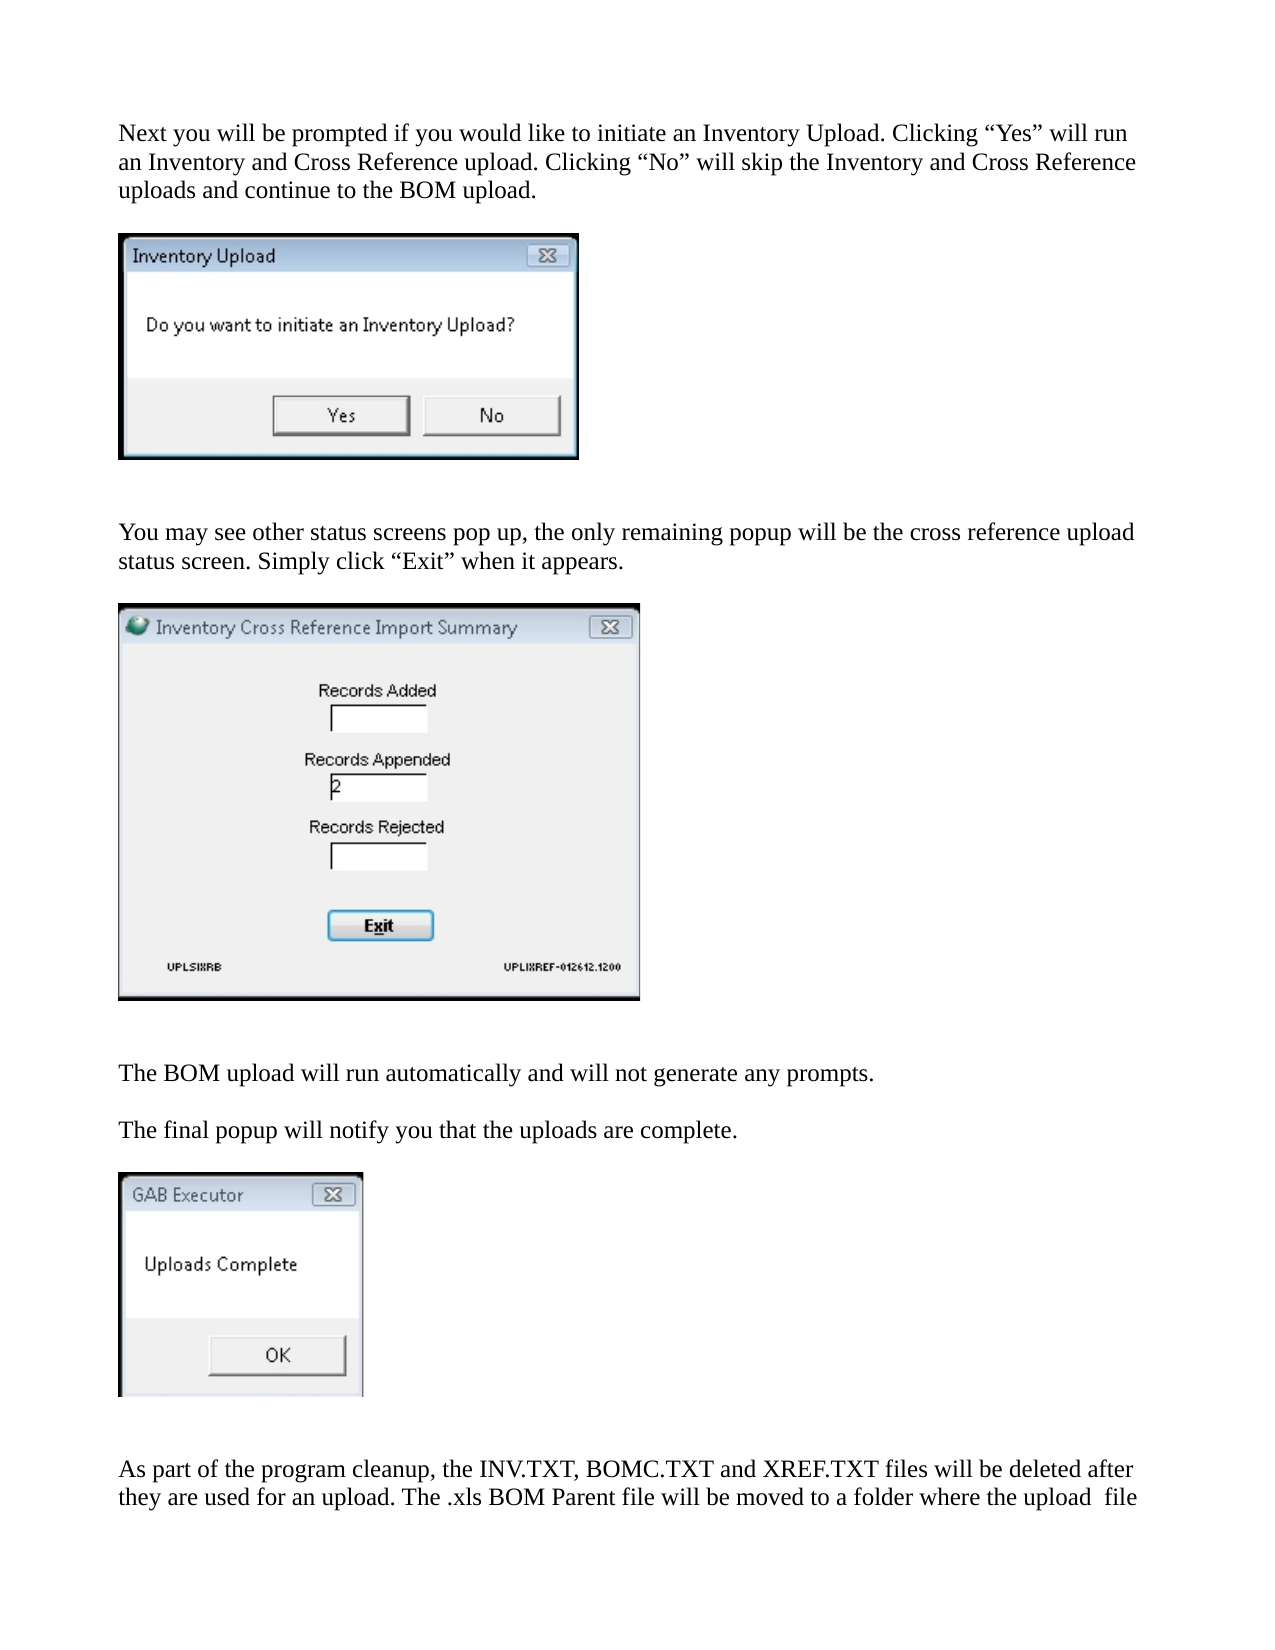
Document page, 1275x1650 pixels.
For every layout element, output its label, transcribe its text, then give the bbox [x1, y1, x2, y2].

picture [118, 233, 579, 460]
text You may see other status screens pop up, the only remaining popup will be the cross reference upload status screen. Simply click “Exit” when it appears. [118, 517, 1157, 575]
text The BOM upload will run automatically and will not generate any prompts. [118, 1058, 1157, 1087]
picture [118, 603, 640, 1001]
text Next you will be prompted if you would like to initiate an Inventory Upload. Clicking “Yes” will run an Inventory and Cross Reference upload. Clicking “No” will skip the Inventory and Cross Reference uploads and continue to the BOM upload. [118, 118, 1157, 204]
picture [118, 1172, 364, 1397]
text The final popup will notify you that the uploads are complete. [118, 1115, 1157, 1144]
text As part of the program cleanup, the INV.TXT, BOMC.TXT and XREF.TXT files will be deleted after they are used for an upload. The .xls BOM Parent file will be moved to a folder where the upload file [118, 1454, 1157, 1511]
